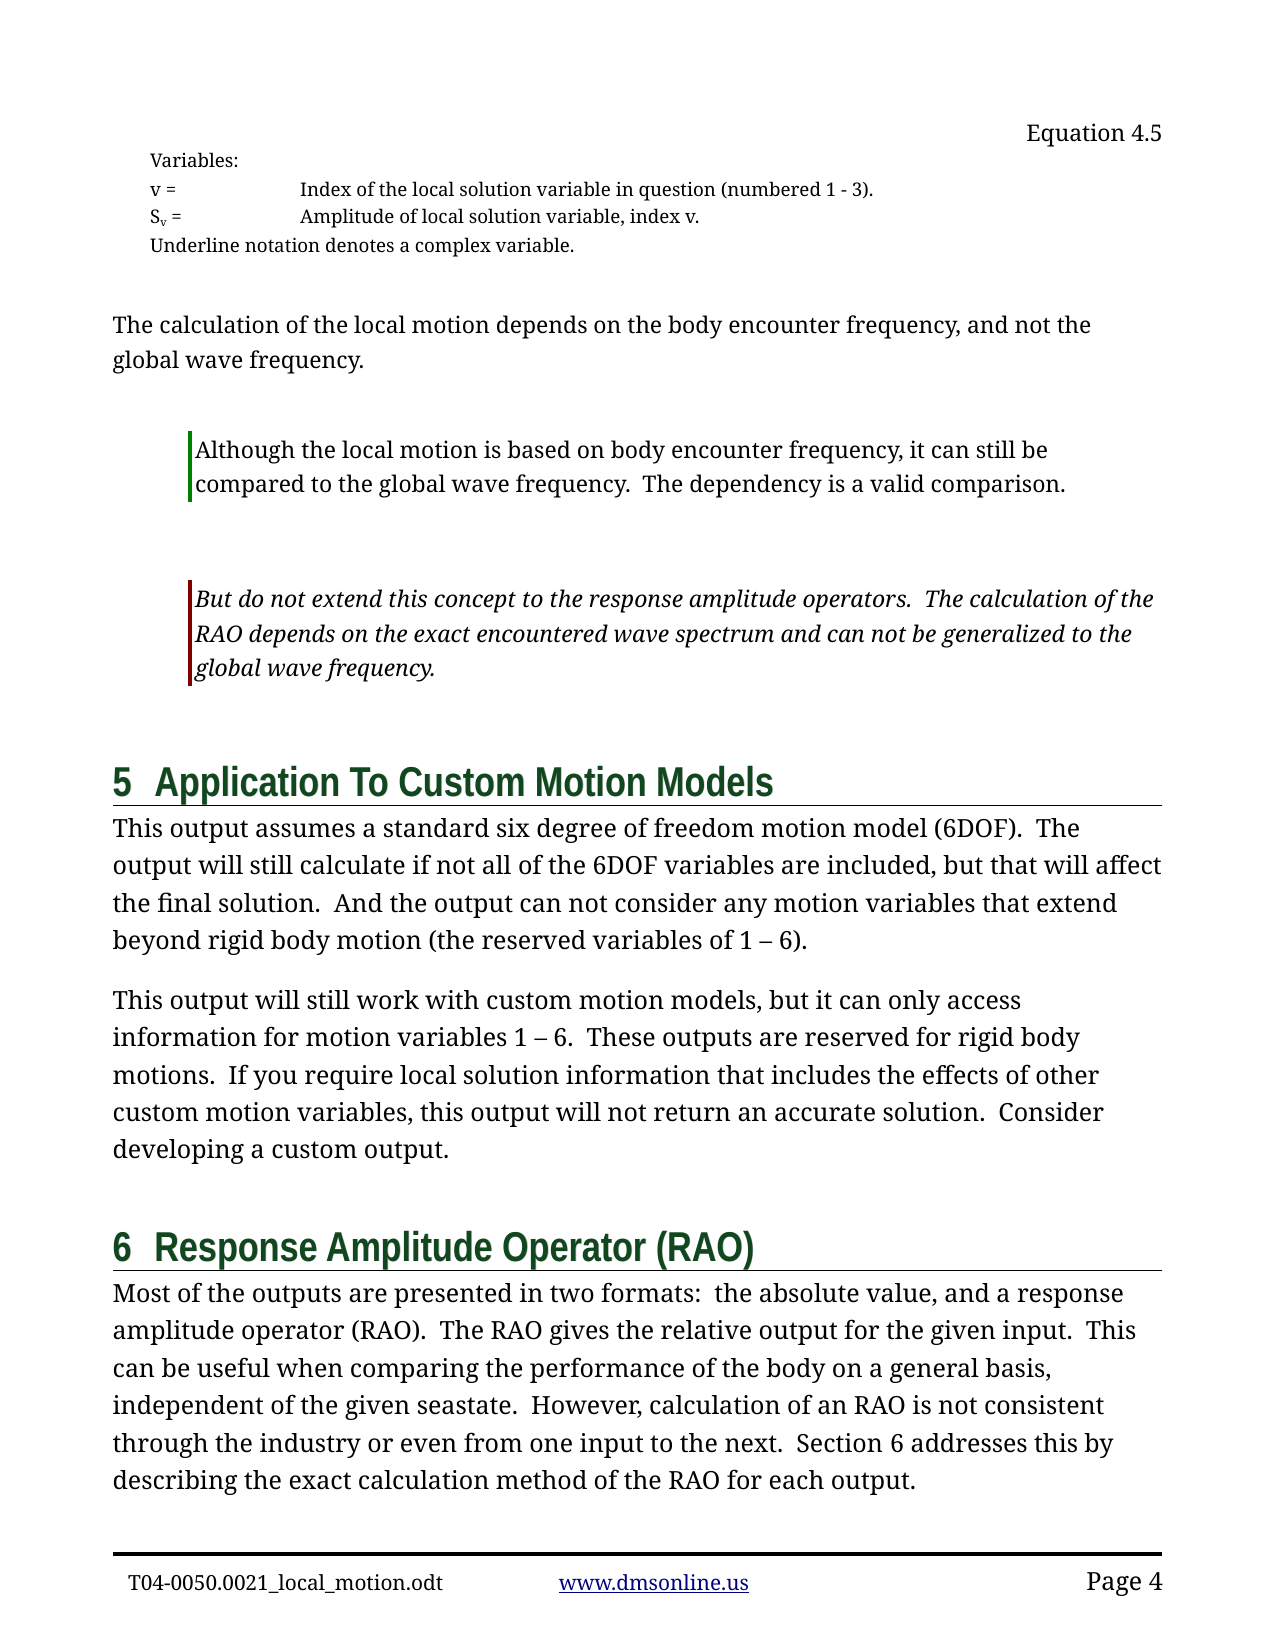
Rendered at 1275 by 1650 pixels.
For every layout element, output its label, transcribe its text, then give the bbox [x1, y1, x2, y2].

text v = Index of the local solution variable in question (numbered 1 - 3). [150, 176, 1162, 201]
text This output will still work with custom motion models, but it can only access information for motion variables 1 – 6. These outputs are reserved for rigid body motions. If you require local solution information that includes the effects of other custom motion variables, this output will not return an accurate solution. Consider developing a custom output. [112, 983, 1162, 1166]
text Most of the outputs are presented in two formats: the absolute value, and a response amplitude operator (RAO). The RAO gives the relative output for the given input. This can be useful when comparing the performance of the body on a general basis, independent of the given seastate. However, calculation of an RAO is not consistent through the industry or even from one input to the next. Section 6 addresses this by describing the exact calculation method of the RAO for each output. [112, 1276, 1162, 1497]
text Although the local motion is based on body encounter frequency, it can still be compared to the global wave frequency. The dependency is a valid comparison. [192, 431, 1162, 502]
text Sv = Amplitude of local solution variable, index v. [150, 204, 1162, 229]
text But do not extend this concept to the response amplitude operators. The calculation of the RAO depends on the exact encountered wave spectrum and can not be generalized to the global wave frequency. [192, 580, 1162, 686]
text This output assumes a standard six degree of freedom motion model (6DOF). The output will still calculate if not all of the 6DOF variables are included, but that will affect the final solution. And the output can not consider any motion variables that extend beyond rigid body motion (the reserved variables of 1 – 6). [112, 811, 1162, 957]
subtitle Application to Custom Motion Models [112, 757, 1162, 806]
text Variables: [150, 148, 1162, 173]
text The calculation of the local motion depends on the body encounter frequency, and not the global wave frequency. [112, 309, 1162, 375]
text Equation 4.5 [112, 117, 1162, 148]
subtitle Response Amplitude Operator (RAO) [112, 1222, 1162, 1271]
text Underline notation denotes a complex variable. [150, 232, 1162, 257]
